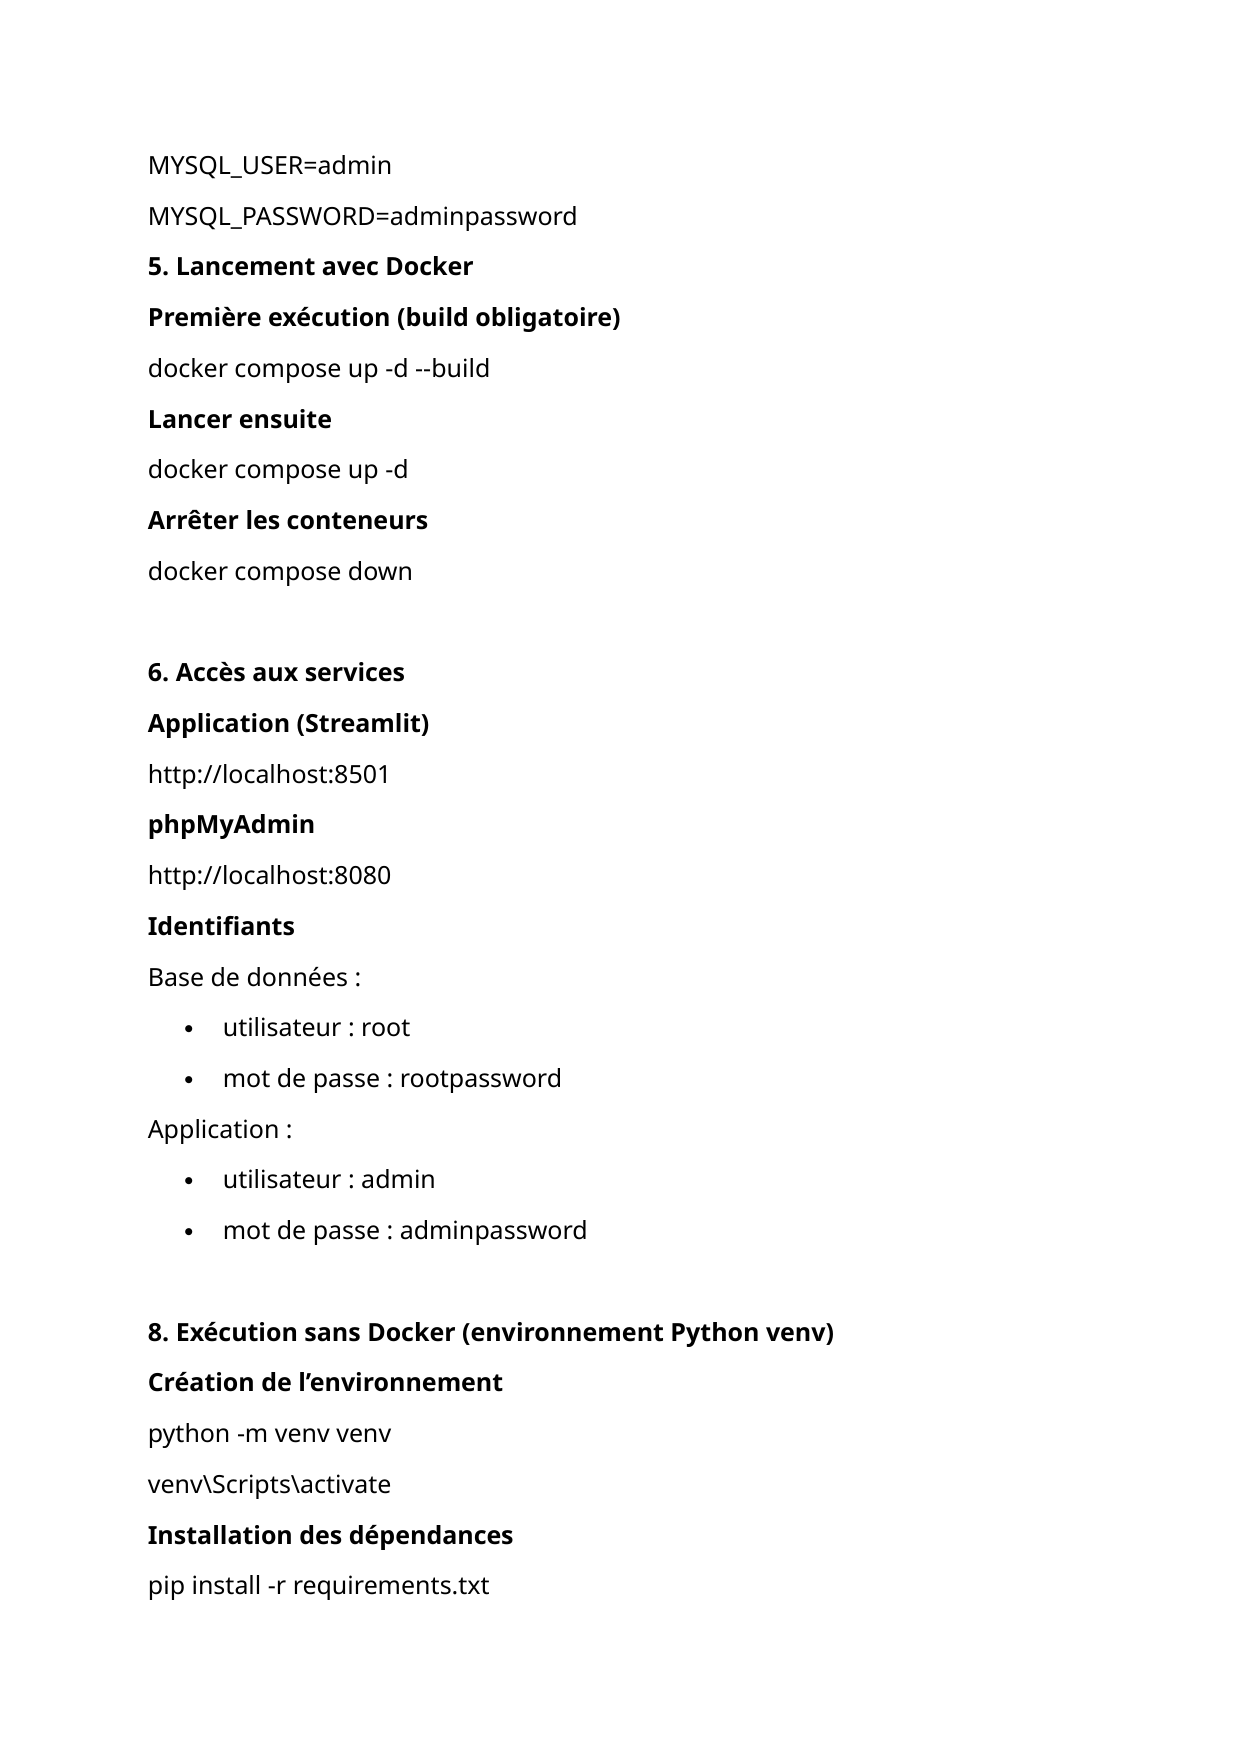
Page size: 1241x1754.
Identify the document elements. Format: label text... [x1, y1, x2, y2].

text Identifiants [148, 908, 1093, 943]
list mot de passe : rootpassword [185, 1061, 1093, 1095]
list utilisateur : admin [185, 1162, 1093, 1196]
text docker compose down [148, 553, 1093, 587]
text phpMyAdmin [148, 807, 1093, 841]
list utilisateur : root [185, 1010, 1093, 1044]
text 8. Exécution sans Docker (environnement Python venv) [148, 1314, 1093, 1348]
text venv\Scripts\activate [148, 1467, 1093, 1501]
text http://localhost:8080 [148, 858, 1093, 892]
text docker compose up -d [148, 452, 1093, 486]
text pip install -r requirements.txt [148, 1568, 1093, 1602]
text Lancer ensuite [148, 401, 1093, 435]
text Base de données : [148, 959, 1093, 993]
text http://localhost:8501 [148, 756, 1093, 790]
text Arrêter les conteneurs [148, 503, 1093, 537]
text docker compose up -d --build [148, 351, 1093, 384]
text 6. Accès aux services [148, 655, 1093, 689]
text Application (Streamlit) [148, 706, 1093, 740]
text python -m venv venv [148, 1416, 1093, 1450]
text MYSQL_PASSWORD=adminpassword [148, 198, 1093, 232]
text Installation des dépendances [148, 1517, 1093, 1551]
text Première exécution (build obligatoire) [148, 300, 1093, 334]
list mot de passe : adminpassword [185, 1213, 1093, 1247]
text Application : [148, 1111, 1093, 1146]
text 5. Lancement avec Docker [148, 249, 1093, 283]
text Création de l’environnement [148, 1365, 1093, 1399]
text MYSQL_USER=admin [148, 148, 1093, 182]
